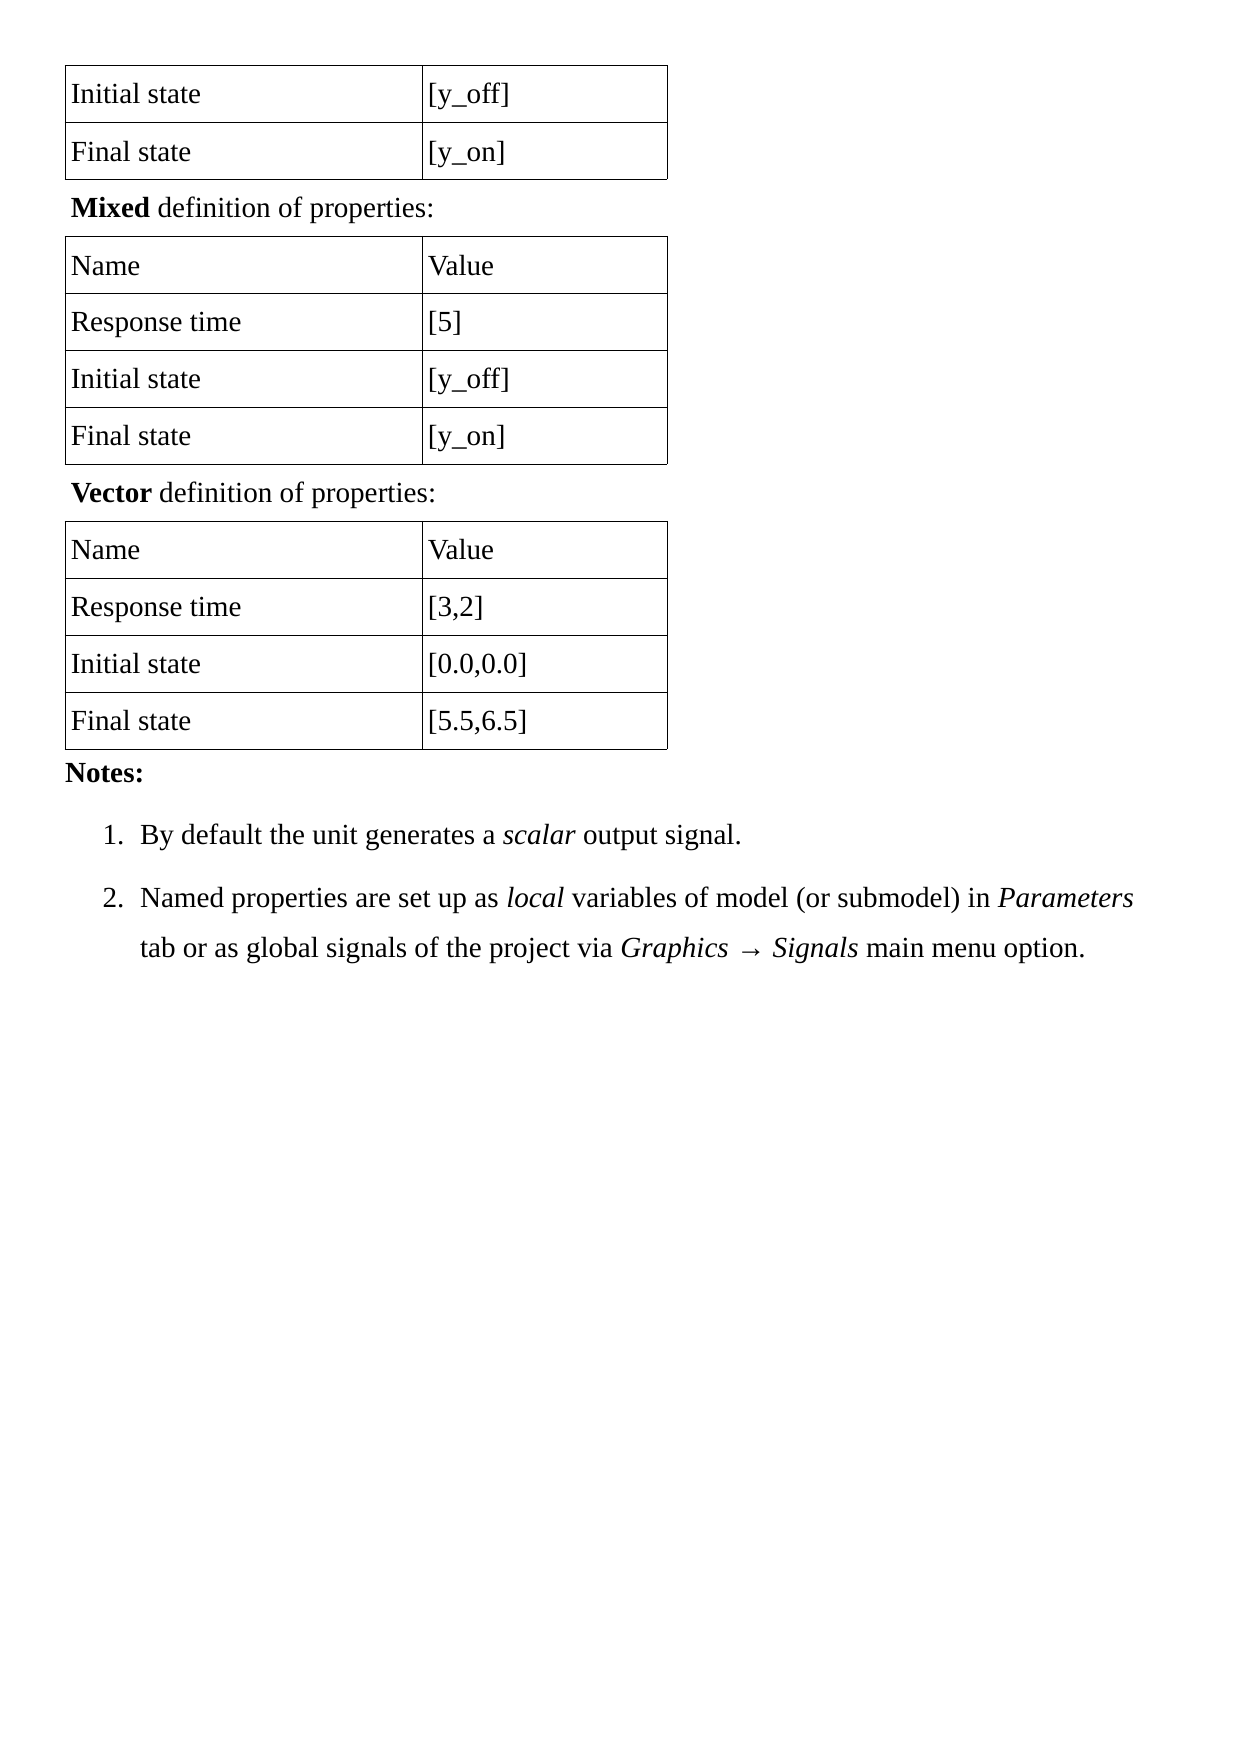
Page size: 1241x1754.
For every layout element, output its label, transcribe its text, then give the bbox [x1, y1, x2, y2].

table_cell Final state [66, 408, 422, 464]
table_cell The unit generates the output value calculated as per the algorithm: where is for response time, is for initial value,is for final value ,is for current simulation time given in seconds. Properties: Time of activation –. Initial state –. Final state –. The properties can be vectors ,and , the dimensions of which shall have the same value; in this case the vector will be at the output: Examples of filling in the dialog window for unit properties: Notes: By default the unit generates a scalar output signal. Named properties are set up as local variables of model (or submodel) in Parameters tab or as global signals of the project via Graphics → Signals main menu option. [59, 59, 1181, 976]
table_cell [y_off] [423, 351, 667, 407]
table_cell [3,2] [423, 579, 667, 635]
table_cell [y_off] [423, 66, 667, 122]
table_cell Final state [66, 123, 422, 179]
table_cell Response time [66, 579, 422, 635]
table_cell Name [66, 522, 422, 578]
table_cell Vector definition of properties: [65, 465, 667, 521]
table_cell [5.5,6.5] [423, 693, 667, 749]
table_cell Initial state [66, 636, 422, 692]
table_cell Initial state [66, 351, 422, 407]
table_cell [y_on] [423, 123, 667, 179]
table_cell Initial state [66, 66, 422, 122]
table_cell Mixed definition of properties: [65, 180, 667, 236]
table_cell Response time [66, 294, 422, 350]
table_cell Final state [66, 693, 422, 749]
table_cell Value [423, 237, 667, 293]
table_cell Value [423, 522, 667, 578]
table_cell [y_on] [423, 408, 667, 464]
table_cell [5] [423, 294, 667, 350]
table_cell [0.0,0.0] [423, 636, 667, 692]
table_cell Name [66, 237, 422, 293]
